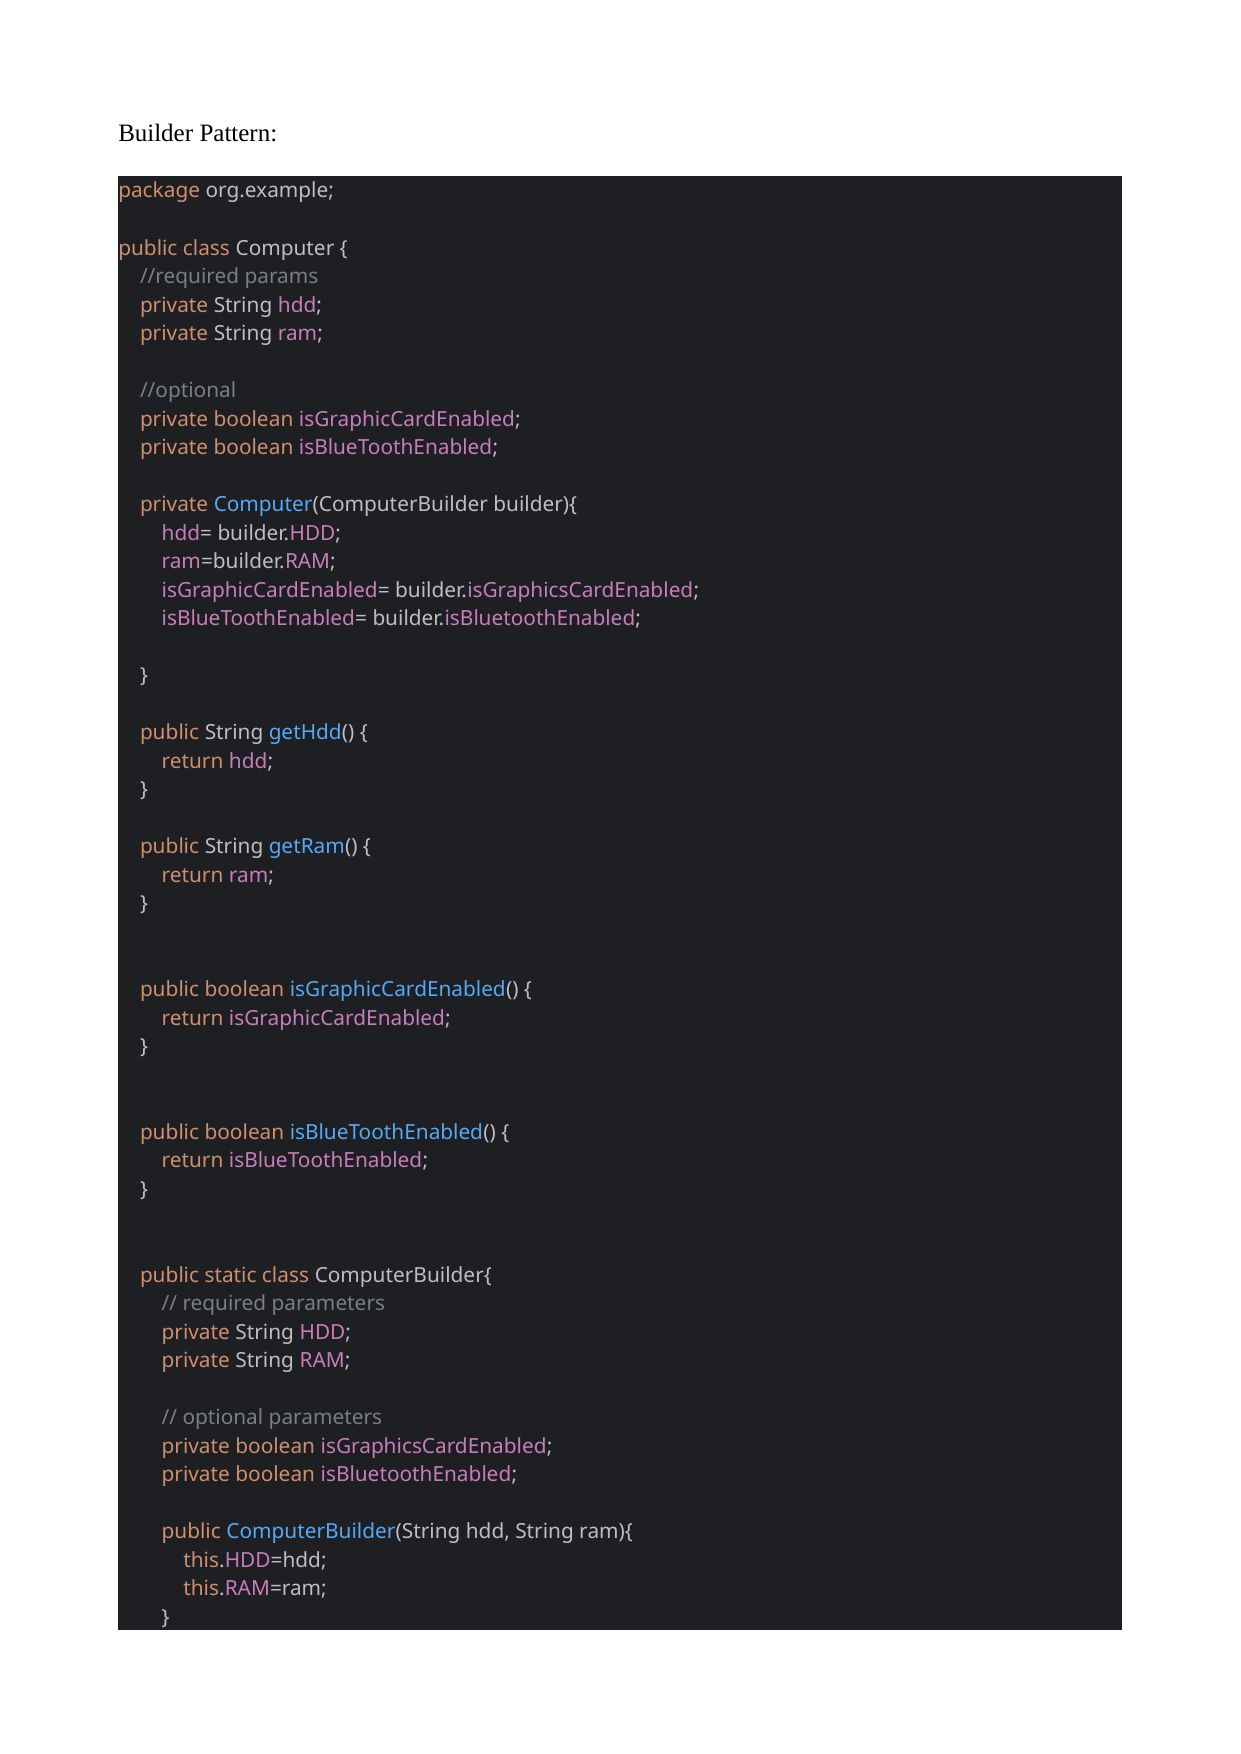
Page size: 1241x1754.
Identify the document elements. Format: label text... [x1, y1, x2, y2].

text package org.example; public class Computer { //required params private String hdd; private String ram; //optional private boolean isGraphicCardEnabled; private boolean isBlueToothEnabled; private Computer(ComputerBuilder builder){ hdd= builder.HDD; ram=builder.RAM; isGraphicCardEnabled= builder.isGraphicsCardEnabled; isBlueToothEnabled= builder.isBluetoothEnabled; } public String getHdd() { return hdd; } public String getRam() { return ram; } public boolean isGraphicCardEnabled() { return isGraphicCardEnabled; } public boolean isBlueToothEnabled() { return isBlueToothEnabled; } public static class ComputerBuilder{ // required parameters private String HDD; private String RAM; // optional parameters private boolean isGraphicsCardEnabled; private boolean isBluetoothEnabled; public ComputerBuilder(String hdd, String ram){ this.HDD=hdd; this.RAM=ram; } [118, 176, 1122, 1630]
text Builder Pattern: [118, 118, 1122, 147]
